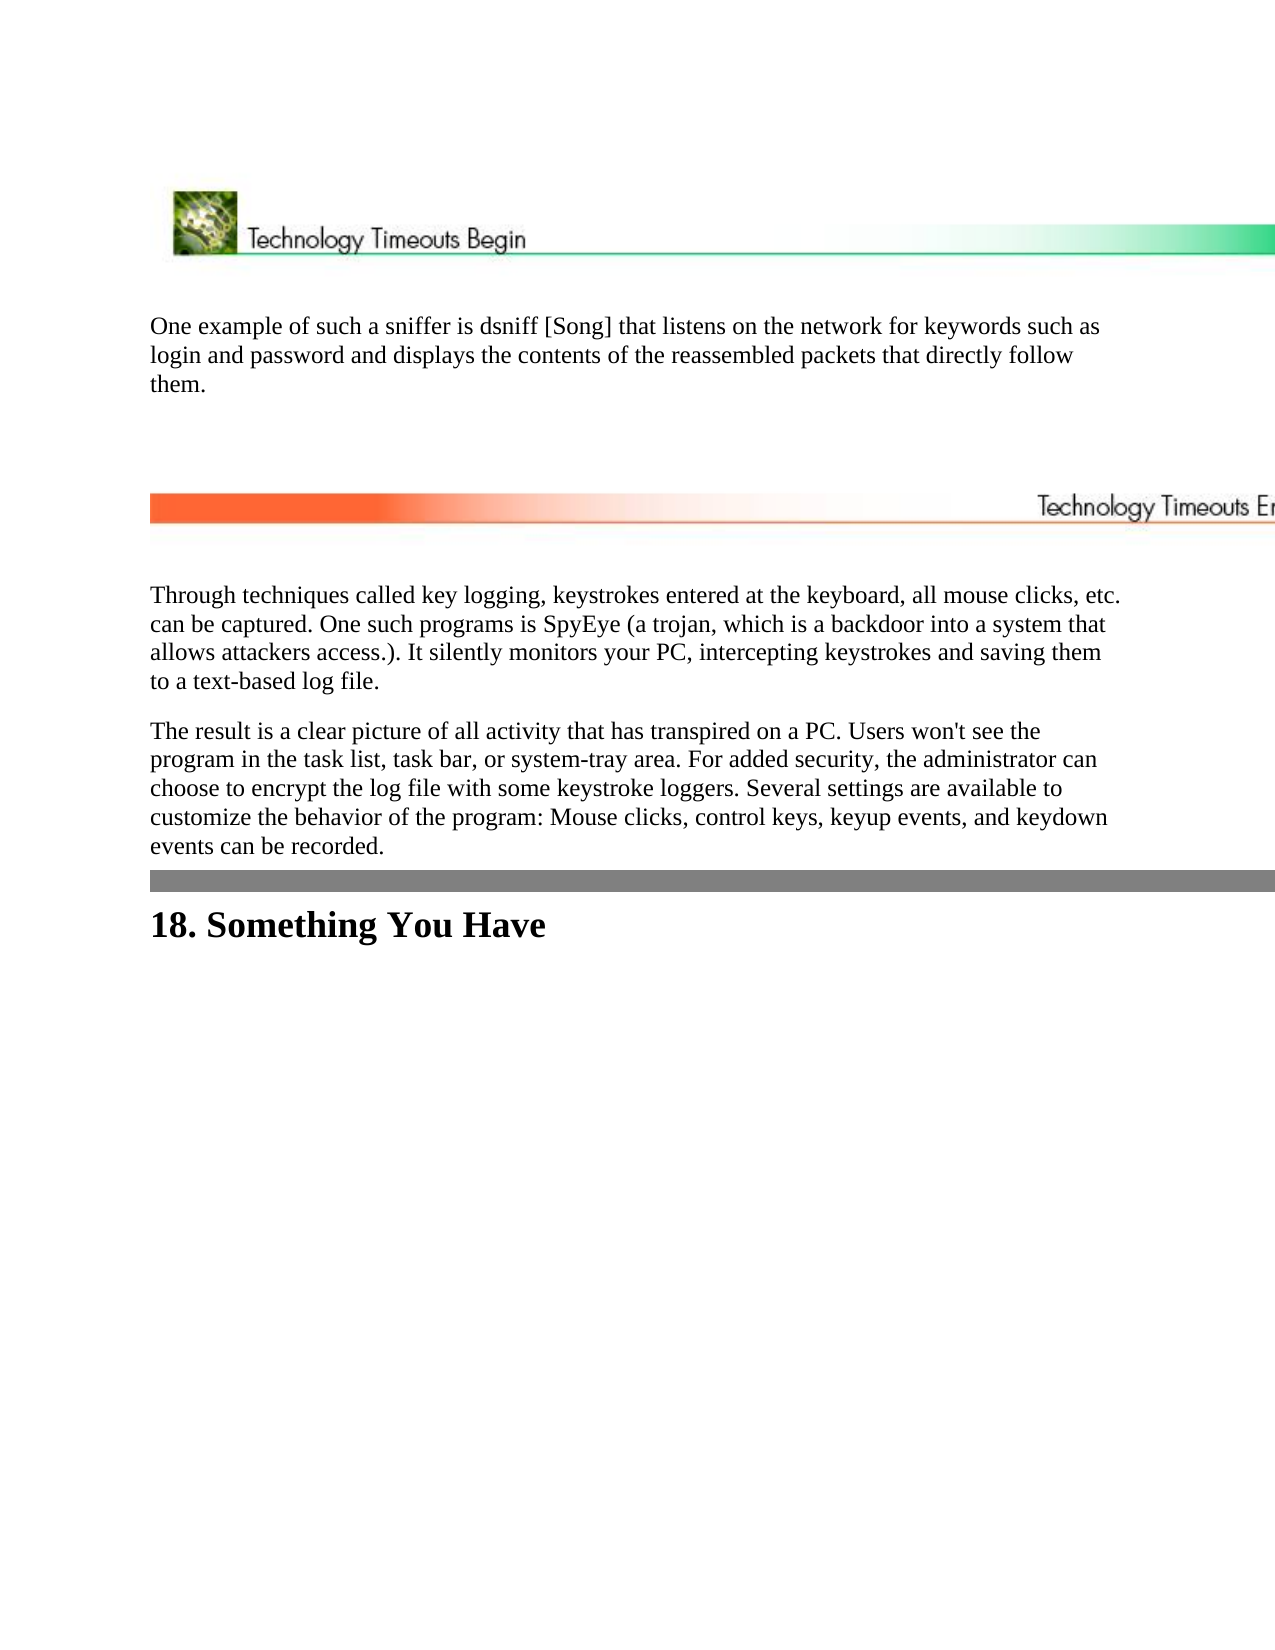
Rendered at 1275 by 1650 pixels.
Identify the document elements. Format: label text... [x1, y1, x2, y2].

text The result is a clear picture of all activity that has transpired on a PC. Users won't see the program in the task list, task bar, or system-tray area. For added security, the administrator can choose to encrypt the log file with some keystroke loggers. Several settings are available to customize the behavior of the program: Mouse clicks, control keys, keyup events, and keydown events can be recorded. [150, 716, 1125, 859]
text Through techniques called key logging, keystrokes entered at the keyboard, all mouse clicks, etc. can be captured. One such programs is SpyEye (a trojan, which is a backdoor into a system that allows attackers access.). It silently monitors your PC, intercepting keystrokes and saving them to a text-based log file. [150, 580, 1125, 695]
subtitle 18. Something You Have [150, 902, 1125, 945]
text One example of such a sniffer is dsniff [Song] that listens on the network for keywords such as login and password and displays the contents of the reassembled packets that directly follow them. [150, 311, 1125, 398]
